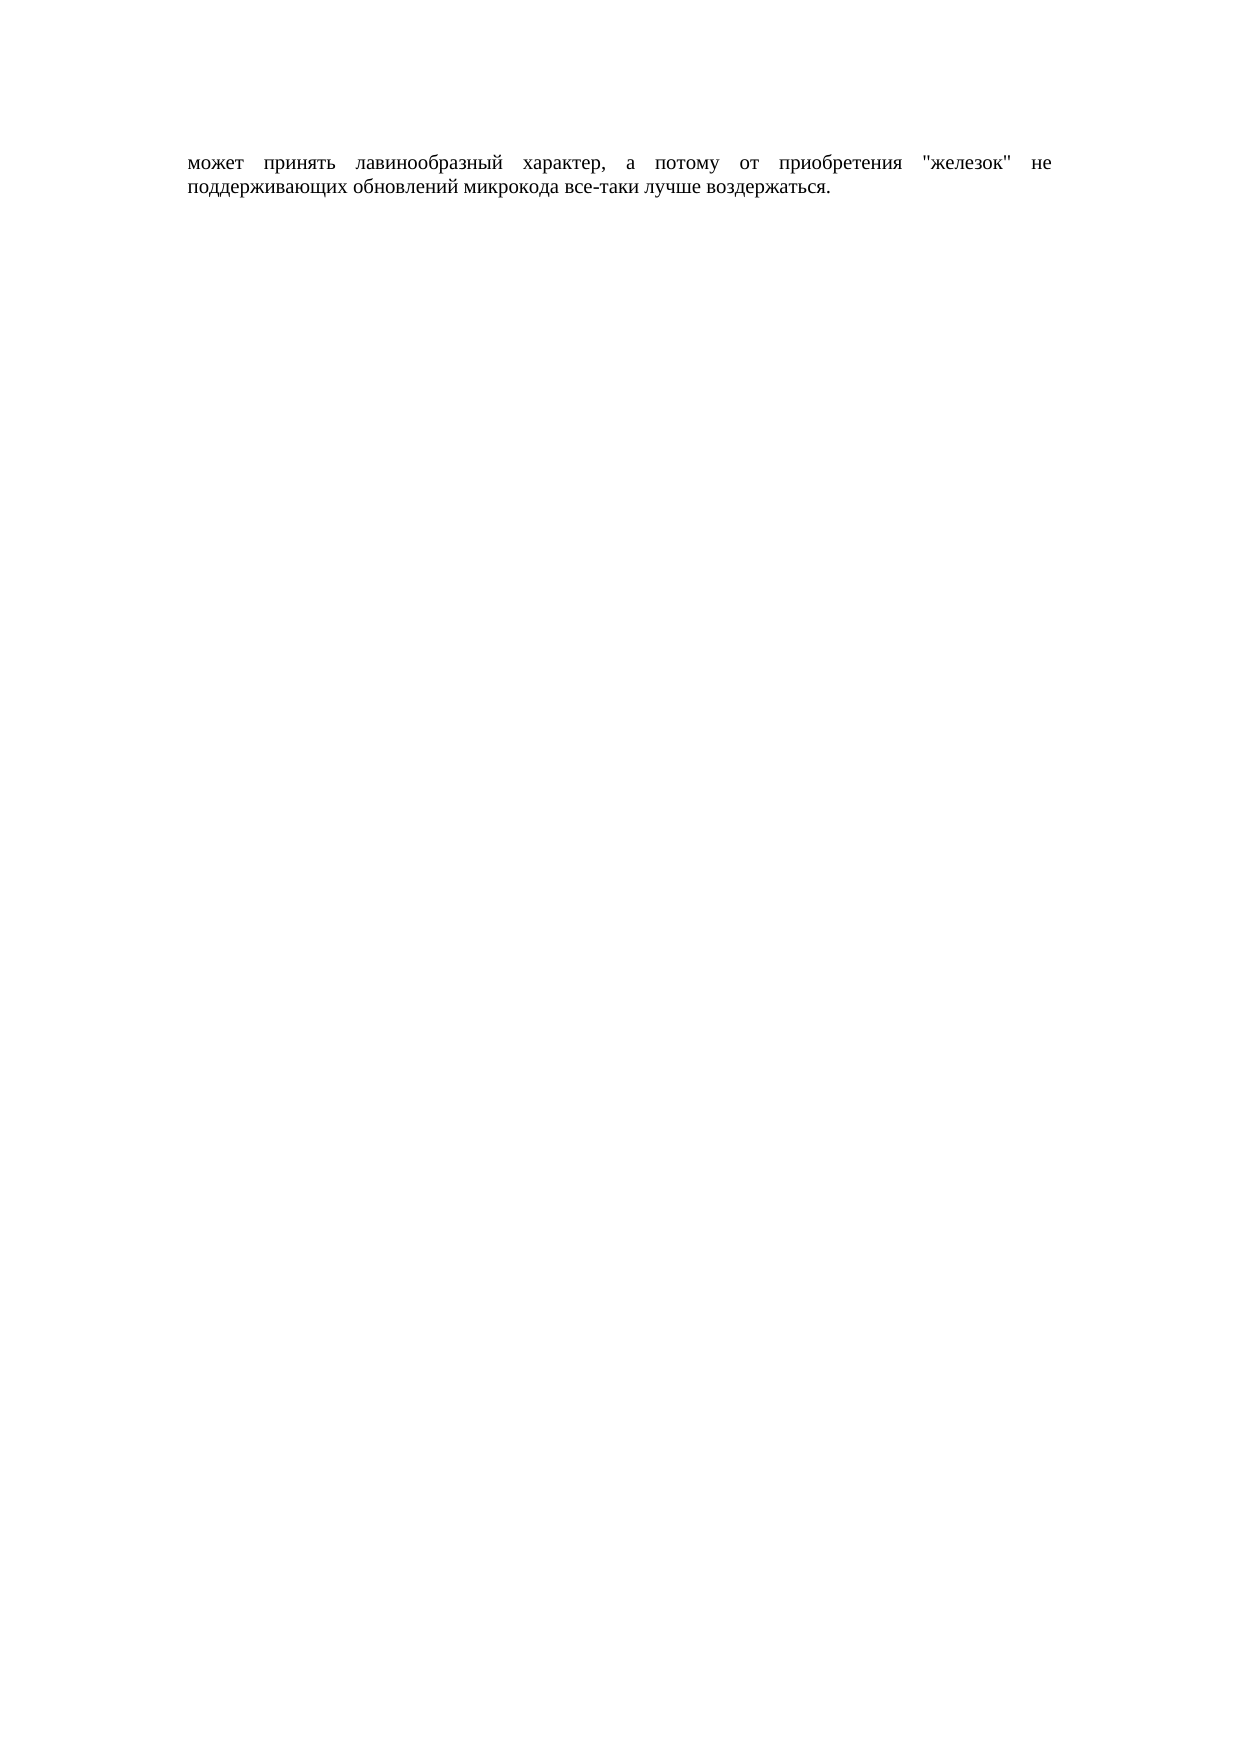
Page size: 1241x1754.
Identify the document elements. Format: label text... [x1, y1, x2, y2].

text может принять лавинообразный характер, а потому от приобретения "железок" не поддерживающих обновлений микрокода все-таки лучше воздержаться. [187, 150, 1053, 198]
